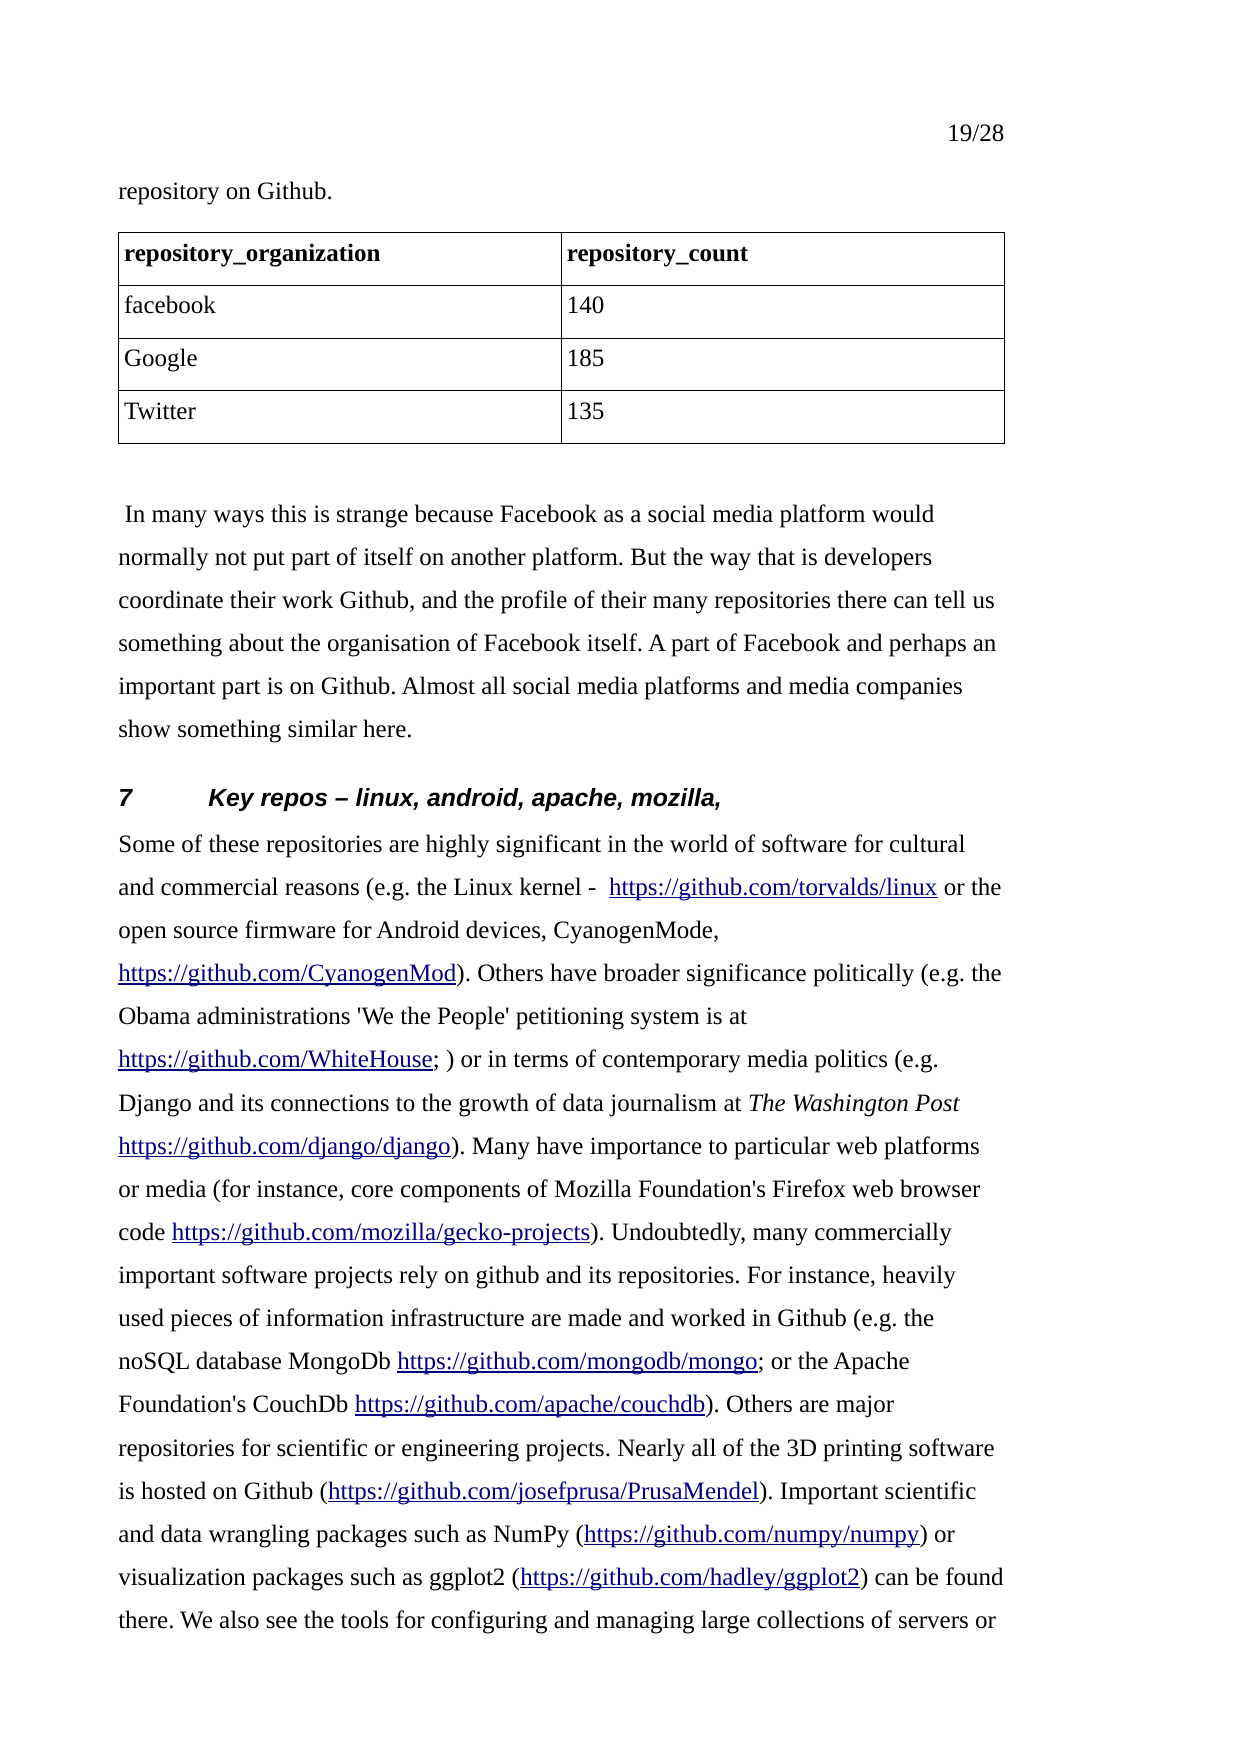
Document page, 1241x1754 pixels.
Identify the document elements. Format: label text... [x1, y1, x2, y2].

table_cell 185 [562, 339, 1004, 390]
text repository on Github. [118, 176, 1004, 205]
text Some of these repositories are highly significant in the world of software for cultural and commercial reasons (e.g. the Linux kernel - https://github.com/torvalds/linux or the open source firmware for Android devices, CyanogenMode, https://github.com/CyanogenMod). Others have broader significance politically (e.g. the Obama administrations 'We the People' petitioning system is at https://github.com/WhiteHouse; ) or in terms of contemporary media politics (e.g. Django and its connections to the growth of data journalism at The Washington Post https://github.com/django/django). Many have importance to particular web platforms or media (for instance, core components of Mozilla Foundation's Firefox web browser code https://github.com/mozilla/gecko-projects). Undoubtedly, many commercially important software projects rely on github and its repositories. For instance, heavily used pieces of information infrastructure are made and worked in Github (e.g. the noSQL database MongoDb https://github.com/mongodb/mongo; or the Apache Foundation's CouchDb https://github.com/apache/couchdb). Others are major repositories for scientific or engineering projects. Nearly all of the 3D printing software is hosted on Github (https://github.com/josefprusa/PrusaMendel). Important scientific and data wrangling packages such as NumPy (https://github.com/numpy/numpy) or visualization packages such as ggplot2 (https://github.com/hadley/ggplot2) can be found there. We also see the tools for configuring and managing large collections of servers or [118, 829, 1004, 1634]
table_cell Google [119, 339, 561, 390]
table_cell 135 [562, 391, 1004, 443]
text In many ways this is strange because Facebook as a social media platform would normally not put part of itself on another platform. But the way that is developers coordinate their work Github, and the profile of their many repositories there can tell us something about the organisation of Facebook itself. A part of Facebook and perhaps an important part is on Github. Almost all social media platforms and media companies show something similar here. [118, 499, 1004, 743]
table_header repository_count [562, 233, 1004, 285]
table_cell 140 [562, 286, 1004, 338]
table_cell Twitter [119, 391, 561, 443]
table_cell facebook [119, 286, 561, 338]
subtitle Key repos – linux, android, apache, mozilla, [118, 783, 1004, 811]
table_header repository_organization [119, 233, 561, 285]
